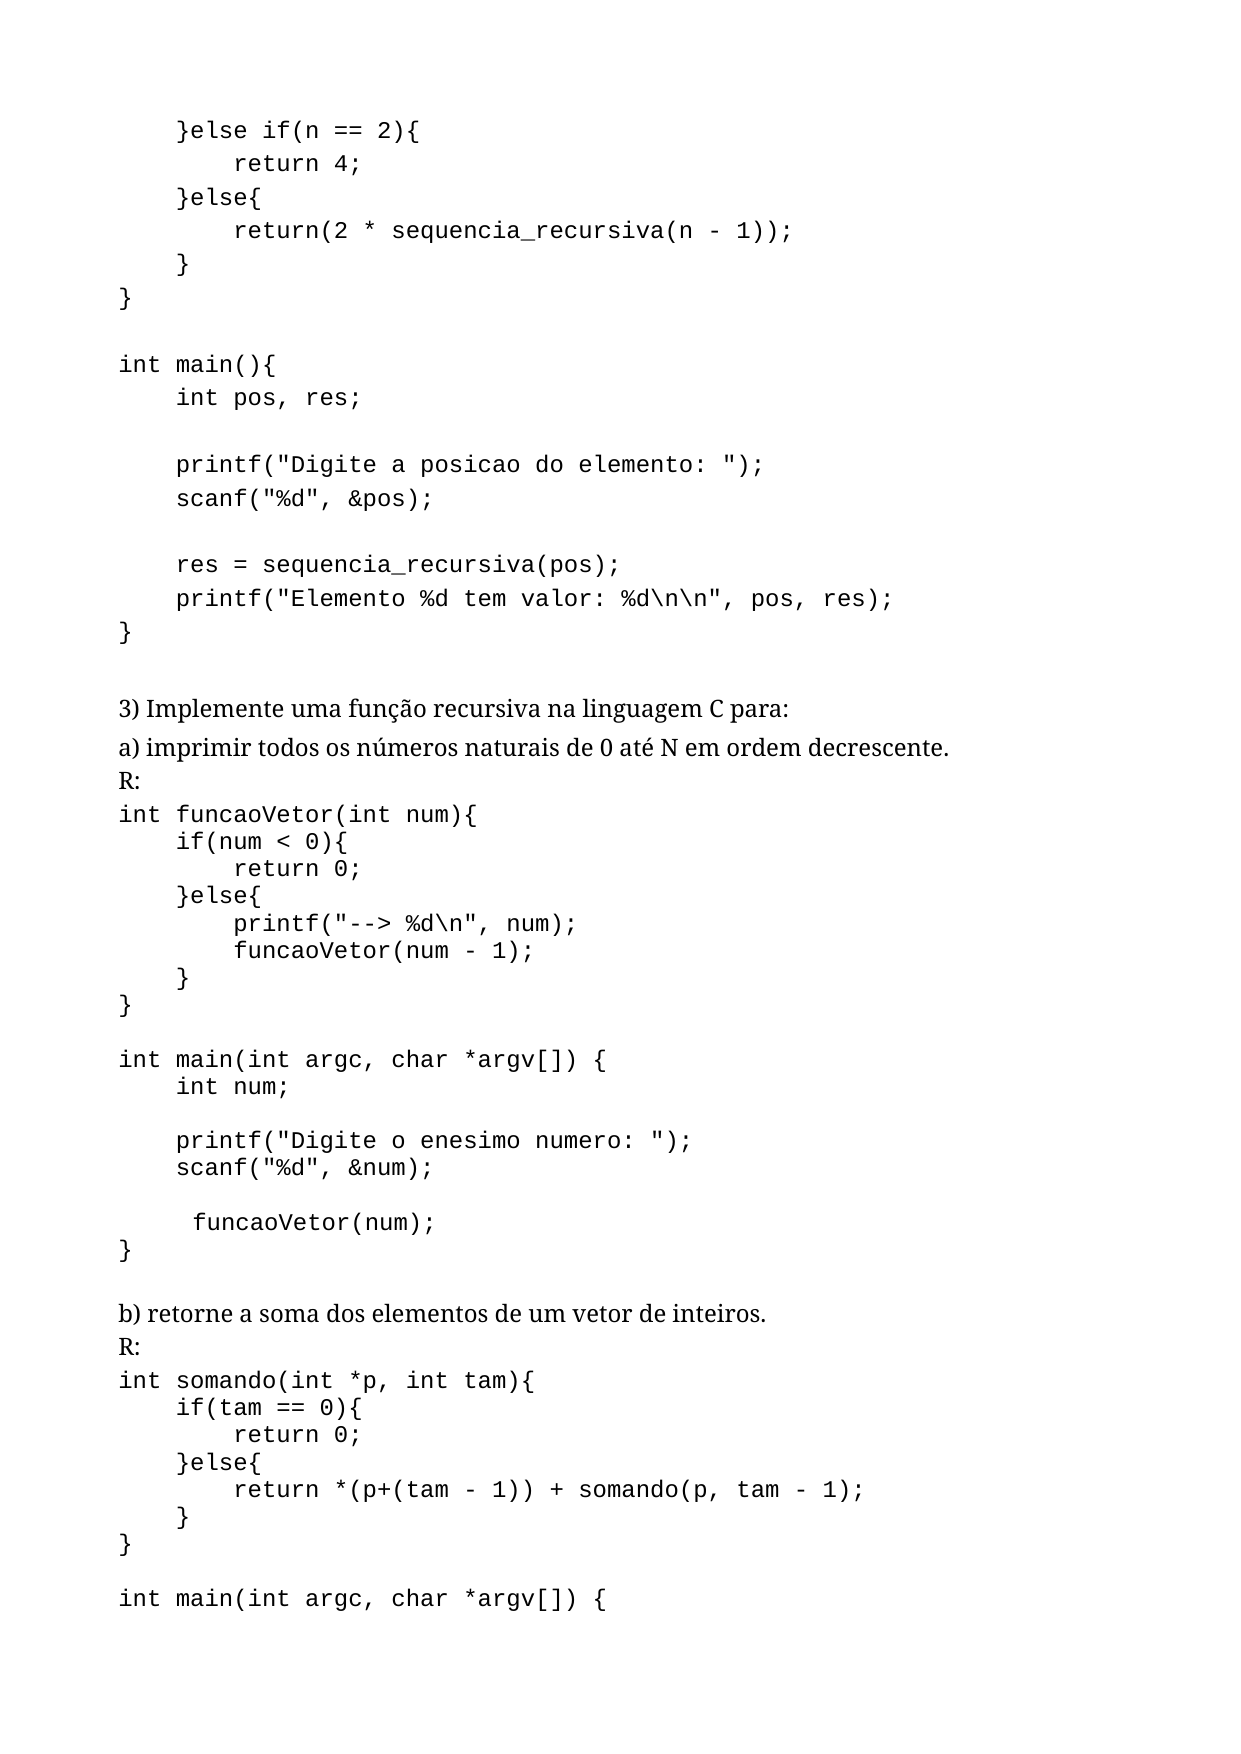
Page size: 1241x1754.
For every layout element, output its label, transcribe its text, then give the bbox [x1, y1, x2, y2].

text } [118, 285, 1122, 312]
text if(tam == 0){ [118, 1396, 1122, 1423]
text }else{ [118, 1450, 1122, 1477]
text } [118, 1237, 1122, 1264]
text funcaoVetor(num); [118, 1210, 1122, 1237]
text } [118, 1504, 1122, 1532]
text return *(p+(tam - 1)) + somando(p, tam - 1); [118, 1477, 1122, 1504]
text int num; [118, 1074, 1122, 1101]
text return(2 * sequencia_recursiva(n - 1)); [118, 218, 1122, 246]
text printf("Digite a posicao do elemento: "); [118, 452, 1122, 480]
text } [118, 993, 1122, 1020]
text int pos, res; [118, 386, 1122, 413]
text R: [118, 1330, 1122, 1362]
text return 4; [118, 152, 1122, 179]
text int main(int argc, char *argv[]) { [118, 1586, 1122, 1613]
text int main(int argc, char *argv[]) { [118, 1047, 1122, 1074]
text res = sequencia_recursiva(pos); [118, 553, 1122, 580]
text return 0; [118, 857, 1122, 884]
text printf("--> %d\n", num); [118, 911, 1122, 938]
text } [118, 965, 1122, 993]
text int funcaoVetor(int num){ [118, 802, 1122, 829]
text }else if(n == 2){ [118, 118, 1122, 145]
text a) imprimir todos os números naturais de 0 até N em ordem decrescente. [118, 731, 1122, 763]
text printf("Elemento %d tem valor: %d\n\n", pos, res); [118, 586, 1122, 613]
text int somando(int *p, int tam){ [118, 1368, 1122, 1396]
text scanf("%d", &num); [118, 1156, 1122, 1183]
text } [118, 620, 1122, 647]
text scanf("%d", &pos); [118, 486, 1122, 513]
text } [118, 1532, 1122, 1559]
text } [118, 252, 1122, 279]
text R: [118, 763, 1122, 796]
text funcaoVetor(num - 1); [118, 938, 1122, 965]
text 3) Implemente uma função recursiva na linguagem C para: [118, 692, 1122, 724]
text return 0; [118, 1423, 1122, 1450]
text }else{ [118, 185, 1122, 212]
text }else{ [118, 884, 1122, 911]
text if(num < 0){ [118, 829, 1122, 857]
text int main(){ [118, 352, 1122, 379]
text printf("Digite o enesimo numero: "); [118, 1128, 1122, 1156]
text b) retorne a soma dos elementos de um vetor de inteiros. [118, 1297, 1122, 1330]
